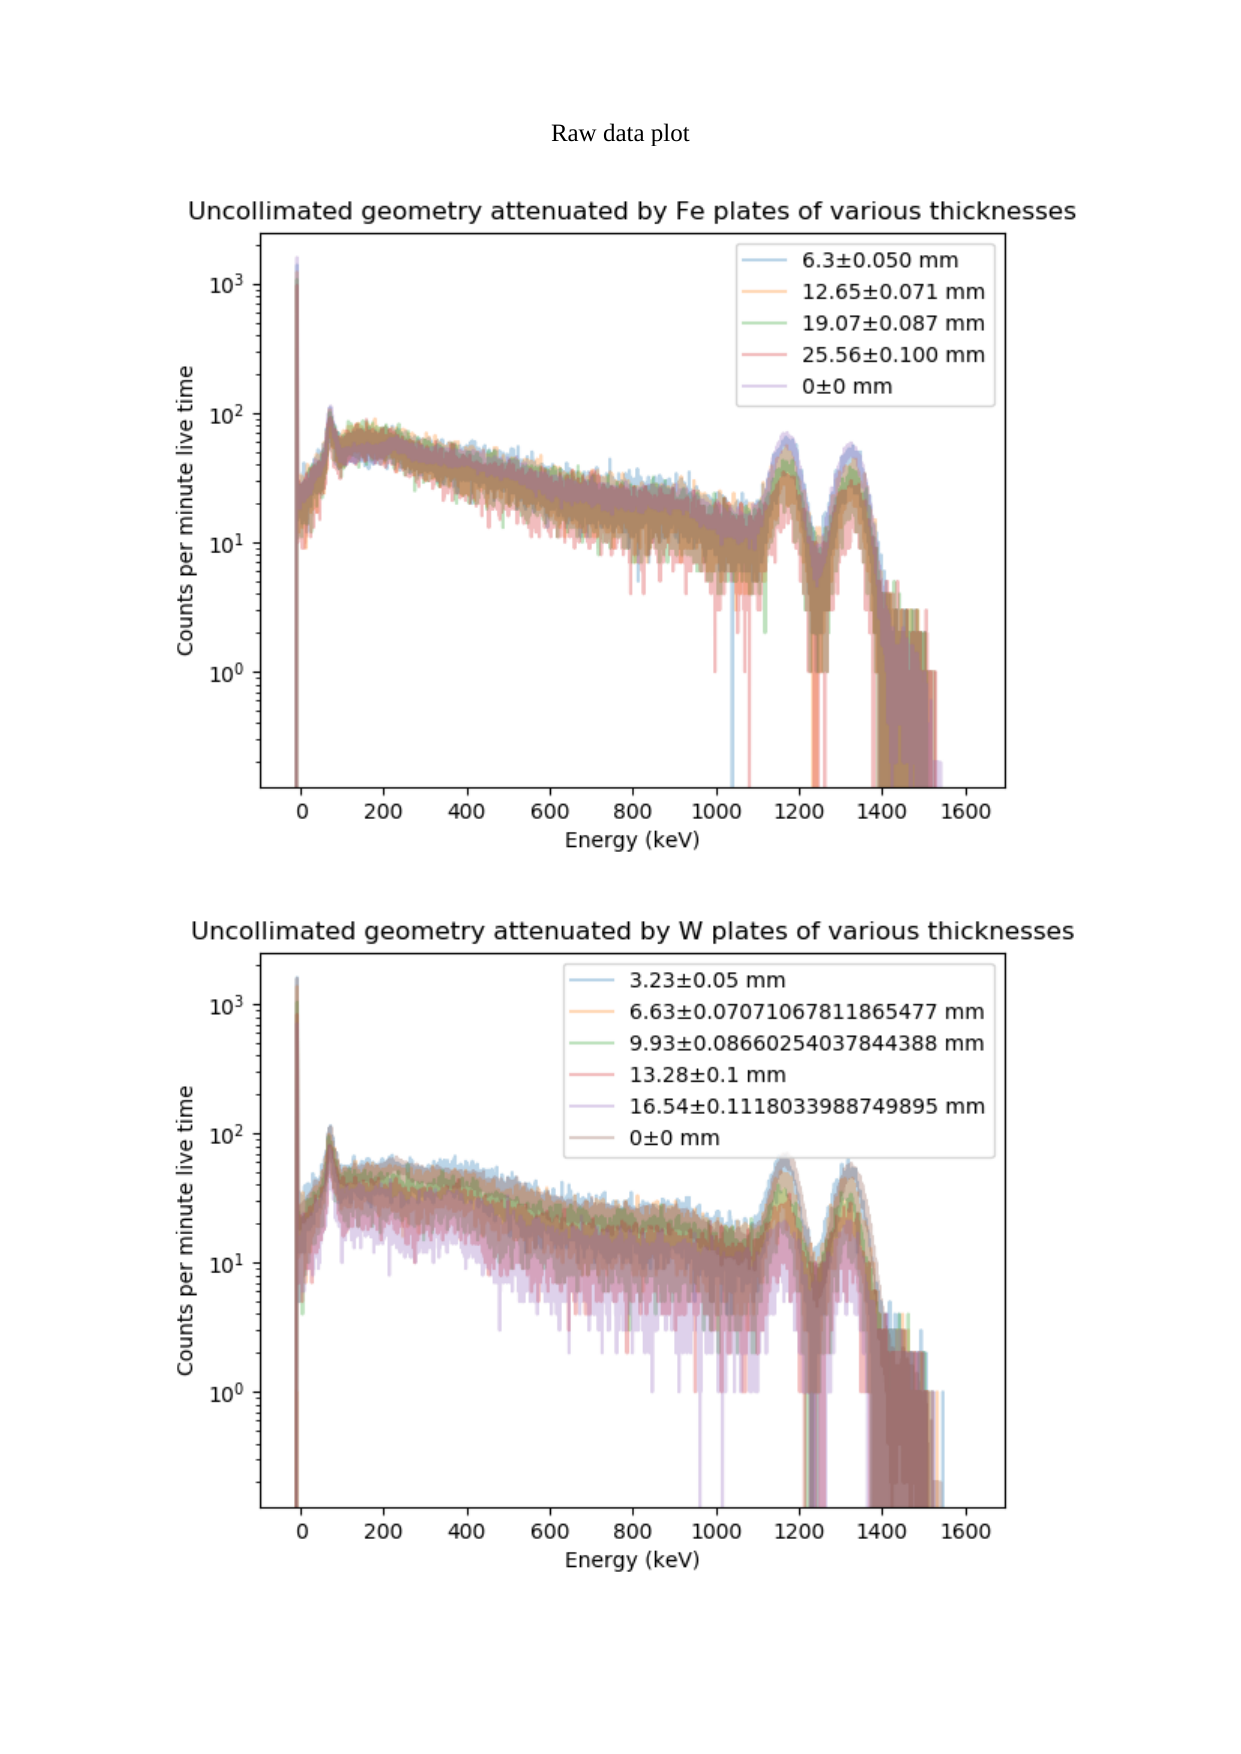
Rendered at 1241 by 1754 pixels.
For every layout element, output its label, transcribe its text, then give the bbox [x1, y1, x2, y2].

text Raw data plot [118, 118, 1122, 1587]
picture [140, 146, 1100, 1587]
